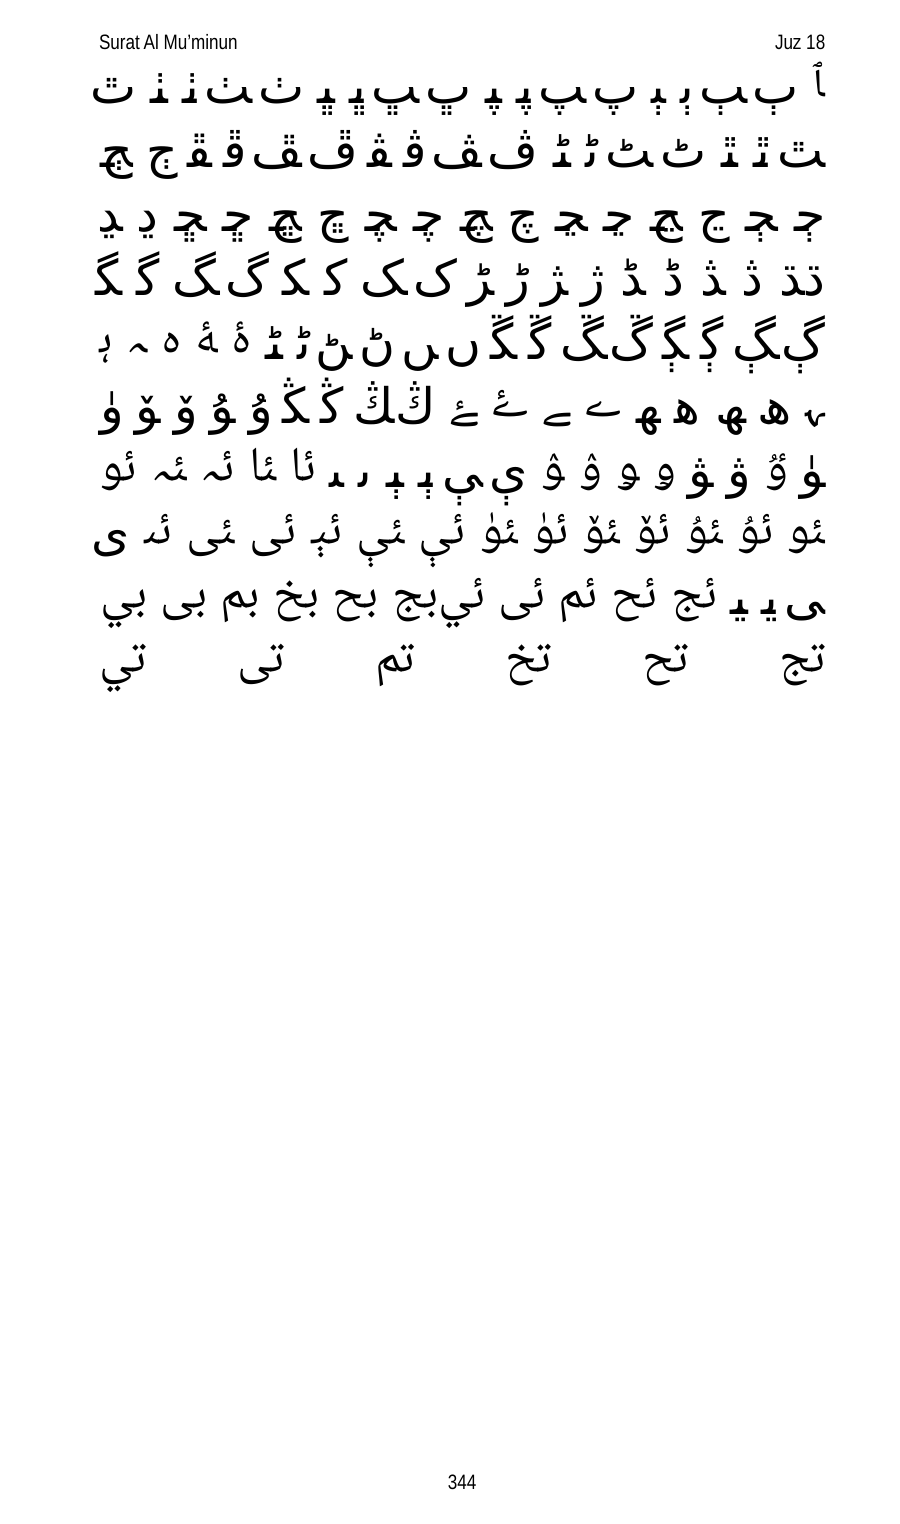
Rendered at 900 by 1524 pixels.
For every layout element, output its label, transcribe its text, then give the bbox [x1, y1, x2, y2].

text ﮖ ﮗ ﮘ ﮙ ﮚ ﮛ ﮜ ﮝ ﮞ ﮟ ﮠ ﮡ ﮢ ﮣ ﮤ ﮥ ﮦ ﮧ ﮨ ﮩ ﮪ ﮫ ﮬ ﮭ ﮮ ﮯ ﮰ ﮱ ﯓ ﯔ ﯕ ﯖ ﯗ ﯘ ﯙ ﯚ ﯛ ﯜ ﯝ ﯞ ﯟ ﯠ ﯡ ﯢ ﯣ ﯤ ﯥ ﯦ ﯧ ﯨ ﯩ ﯪ ﯫ ﯬ ﯭ ﯮ ﯯ ﯰ ﯱ ﯲ ﯳ ﯴ ﯵ ﯶ ﯷ ﯸ ﯹ ﯺ ﯻ ﯼ ﯽ ﯾ ﯿ ﰀ ﰁ ﰂ ﰃ ﰄﰅ ﰆ ﰇ ﰈ ﰉ ﰊ ﰋ ﰌ ﰍ ﰎ ﰏ ﰐ [99, 315, 825, 698]
text ﭑ ﭒ ﭓ ﭔ ﭕ ﭖ ﭗ ﭘ ﭙ ﭚ ﭛ ﭜ ﭝ ﭞ ﭟ ﭠ ﭡ ﭢ ﭣ ﭤ ﭥ ﭦ ﭧ ﭨ ﭩ ﭪ ﭫ ﭬ ﭭ ﭮ ﭯ ﭰ ﭱ ﭲ ﭳ ﭴ ﭵ ﭶ ﭷ ﭸ ﭹ ﭺ ﭻ ﭼ ﭽ ﭾ ﭿ ﮀ ﮁ ﮂ ﮃ ﮄﮅ ﮆ ﮇ ﮈ ﮉ ﮊ ﮋ ﮌ ﮍ ﮎ ﮏ ﮐ ﮑ ﮒ ﮓ ﮔ ﮕ [99, 60, 825, 315]
